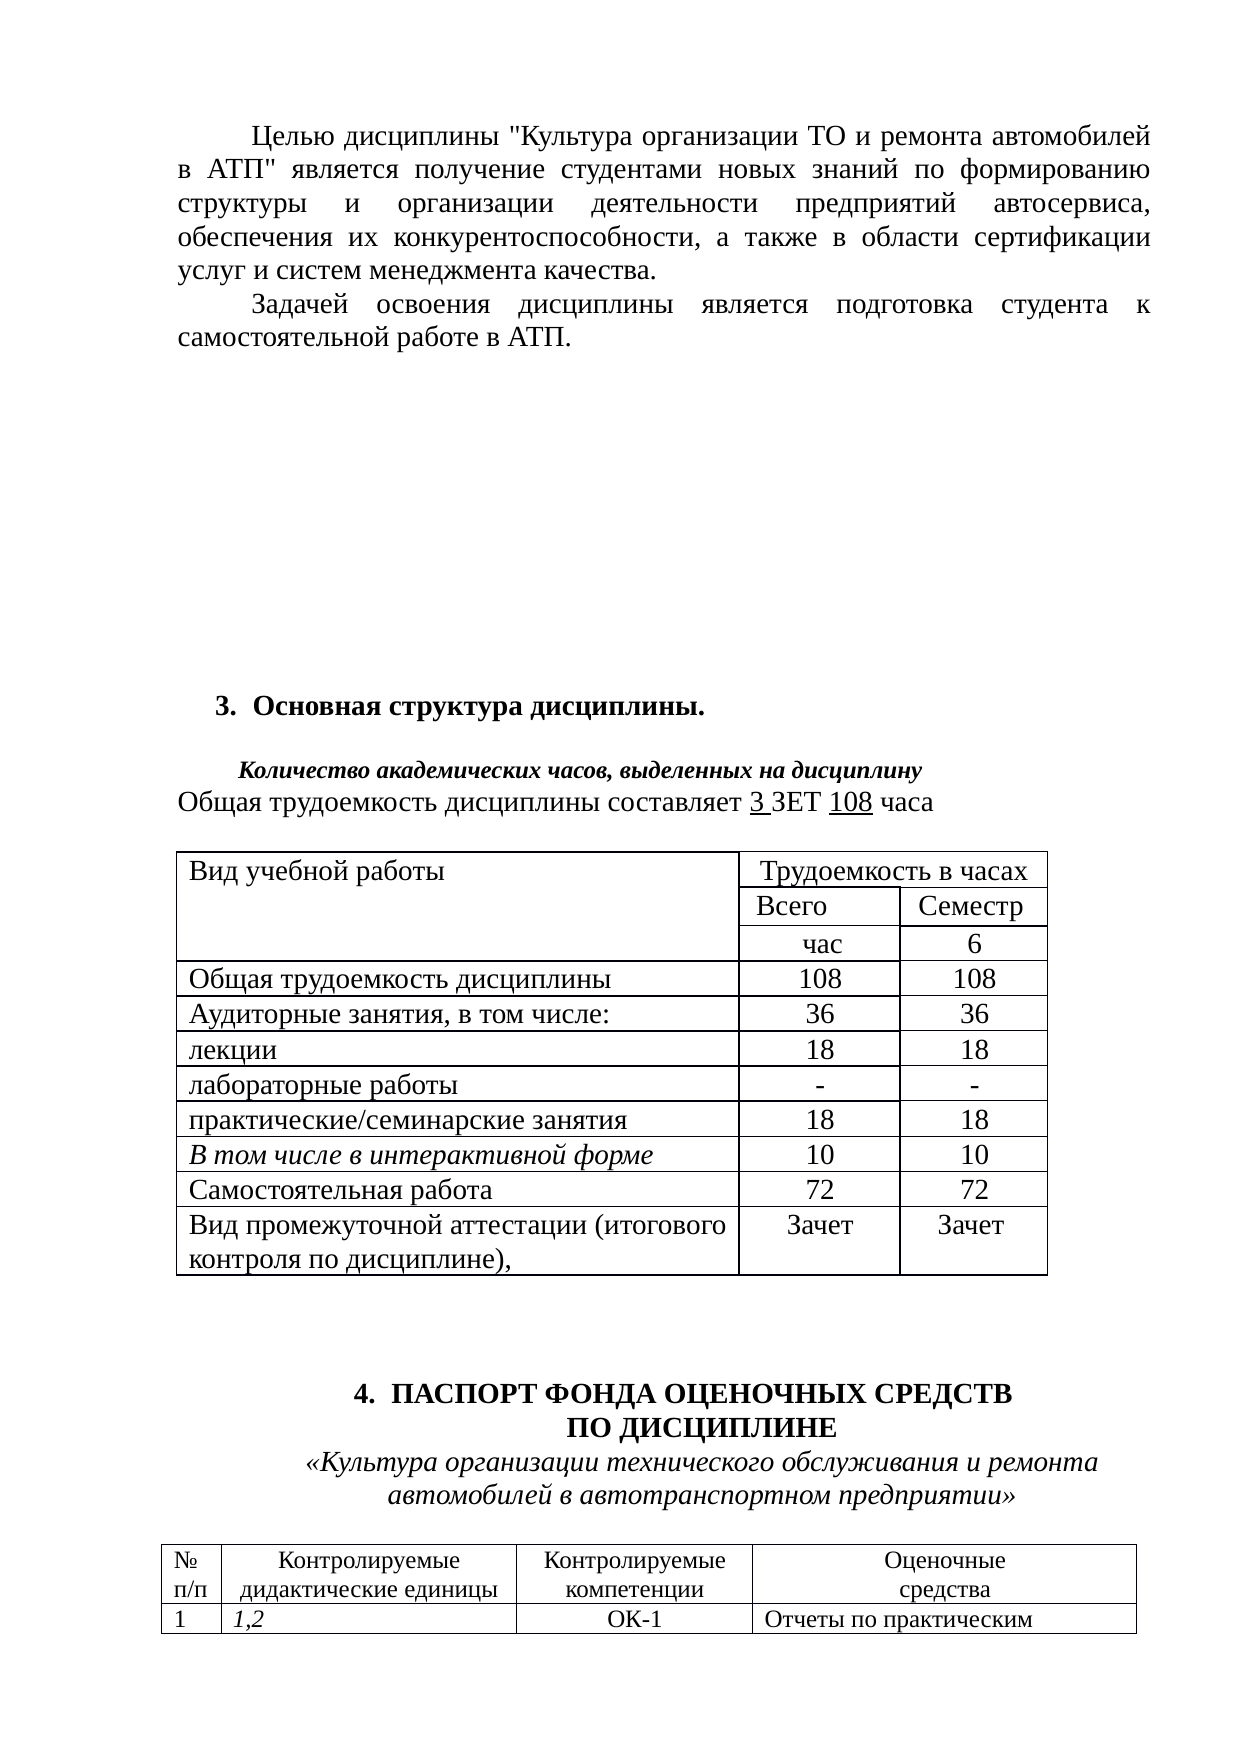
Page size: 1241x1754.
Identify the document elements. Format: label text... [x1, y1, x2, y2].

table_cell 1 [162, 1604, 221, 1633]
table_cell практические/семинарские занятия [177, 1102, 738, 1136]
table_cell Вид промежуточной аттестации (итогового контроля по дисциплине), [177, 1207, 738, 1274]
table_cell - [740, 1067, 899, 1100]
table_cell В том числе в интерактивной форме [177, 1137, 738, 1171]
table_cell - [901, 1066, 1047, 1100]
table_cell час [740, 926, 899, 960]
table_cell 36 [901, 996, 1047, 1030]
table_cell 18 [901, 1031, 1047, 1065]
text Целью дисциплины "Культура организации ТО и ремонта автомобилей в АТП" является получение студентами новых знаний по формированию структуры и организации деятельности предприятий автосервиса, обеспечения их конкурентоспособности, а также в области сертификации услуг и систем менеджмента качества. [177, 118, 1152, 286]
table_cell 10 [901, 1137, 1047, 1171]
table_cell Зачет [901, 1207, 1047, 1274]
table_header Вид учебной работы [177, 853, 738, 960]
table_header Трудоемкость в часах [740, 852, 1047, 886]
text Задачей освоения дисциплины является подготовка студента к самостоятельной работе в АТП. [177, 286, 1152, 353]
table_cell лекции [177, 1032, 738, 1065]
table_cell 6 [901, 927, 1047, 960]
table_cell Отчеты по практическим [753, 1604, 1136, 1633]
table_cell лабораторные работы [177, 1067, 738, 1100]
table_header Оценочные средства [753, 1545, 1136, 1603]
table_cell Семестр [901, 888, 1047, 925]
table_cell 72 [740, 1172, 899, 1206]
table_cell 18 [740, 1102, 899, 1136]
table_cell Зачет [740, 1207, 899, 1274]
table_cell Аудиторные занятия, в том числе: [177, 997, 738, 1030]
table_cell 36 [740, 997, 899, 1030]
table_header Контролируемые компетенции [517, 1545, 752, 1603]
table_cell 72 [901, 1172, 1047, 1206]
table_cell 10 [740, 1137, 899, 1171]
text Общая трудоемкость дисциплины составляет 3 ЗЕТ 108 часа [177, 784, 1152, 818]
table_cell 108 [901, 961, 1047, 995]
table_cell Всего [740, 888, 899, 925]
table_cell 18 [740, 1032, 899, 1065]
table_header Контролируемые дидактические единицы [222, 1545, 516, 1603]
table_cell 1,2 [222, 1604, 516, 1633]
list Основная структура дисциплины. [215, 688, 1152, 722]
table_cell ОК-1 [517, 1604, 752, 1633]
list «Культура организации технического обслуживания и ремонта автомобилей в автотранспортном предприятии» [252, 1444, 1152, 1511]
table_cell Самостоятельная работа [177, 1172, 738, 1206]
table_cell 18 [901, 1101, 1047, 1136]
list ПО ДИСЦИПЛИНЕ [252, 1410, 1152, 1444]
text Количество академических часов, выделенных на дисциплину [238, 755, 1152, 784]
table_cell 108 [740, 962, 899, 995]
list ПАСПОРТ ФОНДА ОЦЕНОЧНЫХ СРЕДСТВ [215, 1377, 1152, 1410]
table_header № п/п [162, 1545, 221, 1603]
table_cell Общая трудоемкость дисциплины [177, 962, 738, 995]
